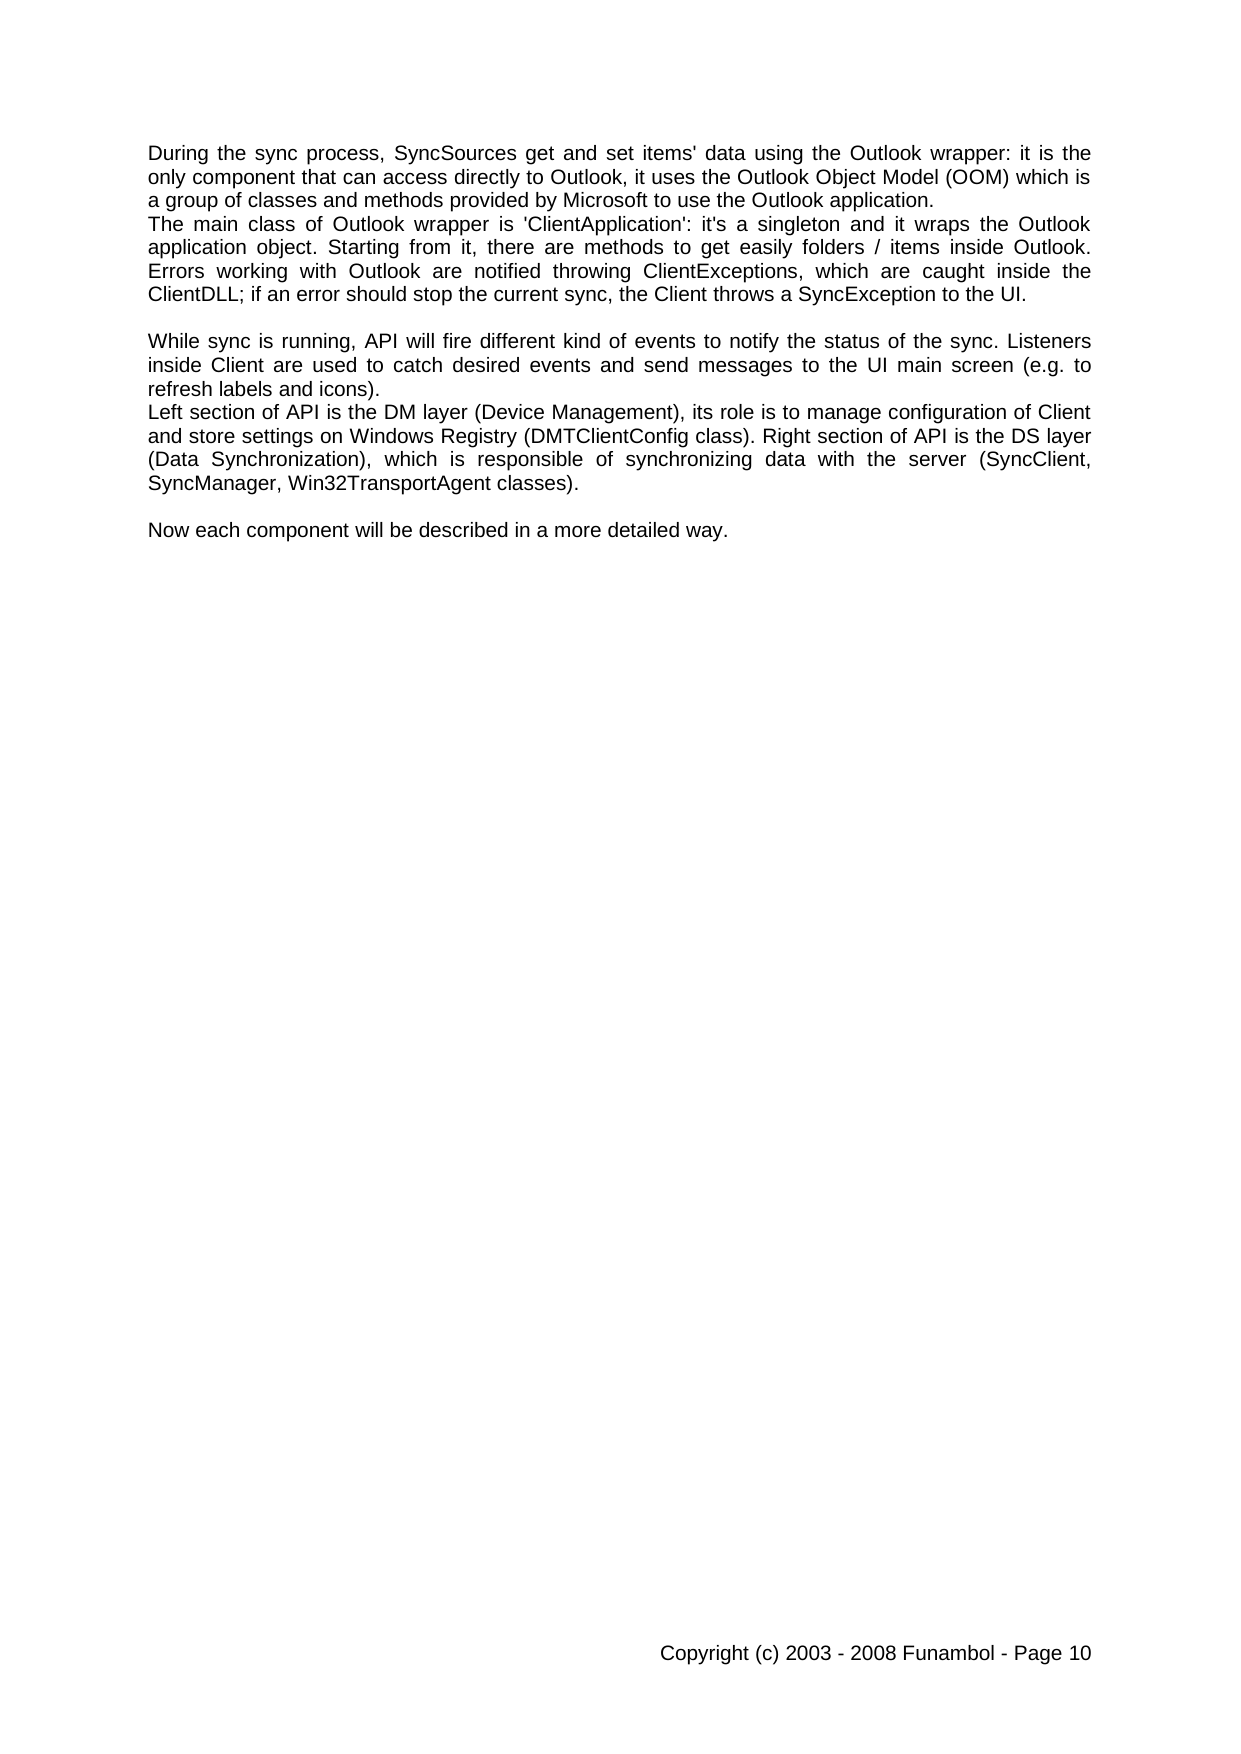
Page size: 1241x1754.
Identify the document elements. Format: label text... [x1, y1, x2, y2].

text Now each component will be described in a more detailed way. [148, 518, 1093, 542]
text The main class of Outlook wrapper is 'ClientApplication': it's a singleton and it wraps the Outlook application object. Starting from it, there are methods to get easily folders / items inside Outlook. Errors working with Outlook are notified throwing ClientExceptions, which are caught inside the ClientDLL; if an error should stop the current sync, the Client throws a SyncException to the UI. [148, 212, 1093, 306]
text During the sync process, SyncSources get and set items' data using the Outlook wrapper: it is the only component that can access directly to Outlook, it uses the Outlook Object Model (OOM) which is a group of classes and methods provided by Microsoft to use the Outlook application. [148, 142, 1093, 212]
text While sync is running, API will fire different kind of events to notify the status of the sync. Listeners inside Client are used to catch desired events and send messages to the UI main screen (e.g. to refresh labels and icons). [148, 330, 1093, 401]
text Left section of API is the DM layer (Device Management), its role is to manage configuration of Client and store settings on Windows Registry (DMTClientConfig class). Right section of API is the DS layer (Data Synchronization), which is responsible of synchronizing data with the server (SyncClient, SyncManager, Win32TransportAgent classes). [148, 401, 1093, 495]
